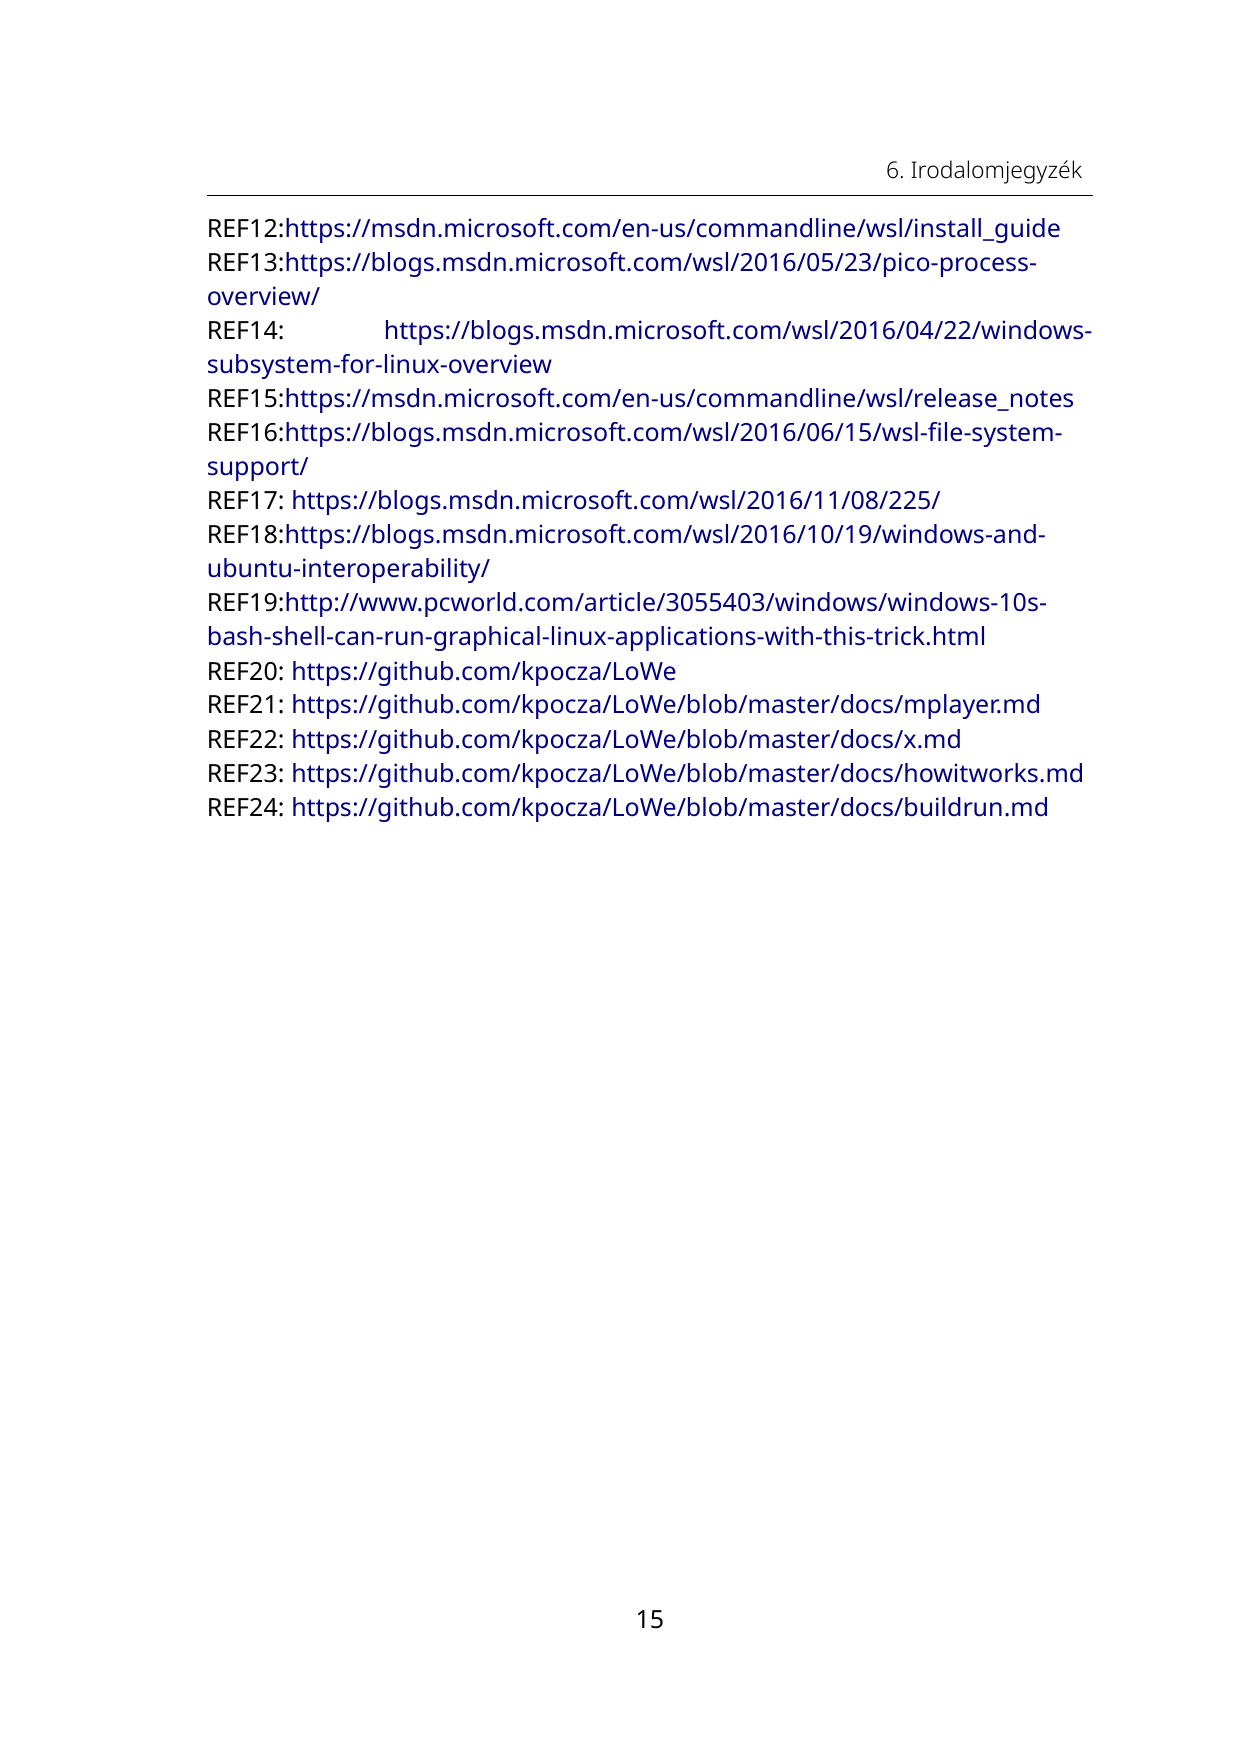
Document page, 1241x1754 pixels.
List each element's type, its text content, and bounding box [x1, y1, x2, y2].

text REF22: https://github.com/kpocza/LoWe/blob/master/docs/x.md [207, 721, 1093, 755]
text REF12:https://msdn.microsoft.com/en-us/commandline/wsl/install_guide [207, 210, 1093, 244]
text REF13:https://blogs.msdn.microsoft.com/wsl/2016/05/23/pico-process-overview/ [207, 244, 1093, 312]
text REF16:https://blogs.msdn.microsoft.com/wsl/2016/06/15/wsl-file-system-support/ [207, 415, 1093, 483]
text REF20: https://github.com/kpocza/LoWe [207, 653, 1093, 687]
text REF23: https://github.com/kpocza/LoWe/blob/master/docs/howitworks.md [207, 755, 1093, 789]
text REF21: https://github.com/kpocza/LoWe/blob/master/docs/mplayer.md [207, 687, 1093, 721]
text REF14: https://blogs.msdn.microsoft.com/wsl/2016/04/22/windows-subsystem-for-linux-overview [207, 312, 1093, 381]
text REF18:https://blogs.msdn.microsoft.com/wsl/2016/10/19/windows-and-ubuntu-interoperability/ [207, 517, 1093, 585]
text REF17: https://blogs.msdn.microsoft.com/wsl/2016/11/08/225/ [207, 483, 1093, 517]
text REF15:https://msdn.microsoft.com/en-us/commandline/wsl/release_notes [207, 381, 1093, 415]
text REF19:http://www.pcworld.com/article/3055403/windows/windows-10s-bash-shell-can-run-graphical-linux-applications-with-this-trick.html [207, 585, 1093, 653]
text REF24: https://github.com/kpocza/LoWe/blob/master/docs/buildrun.md [207, 789, 1093, 823]
